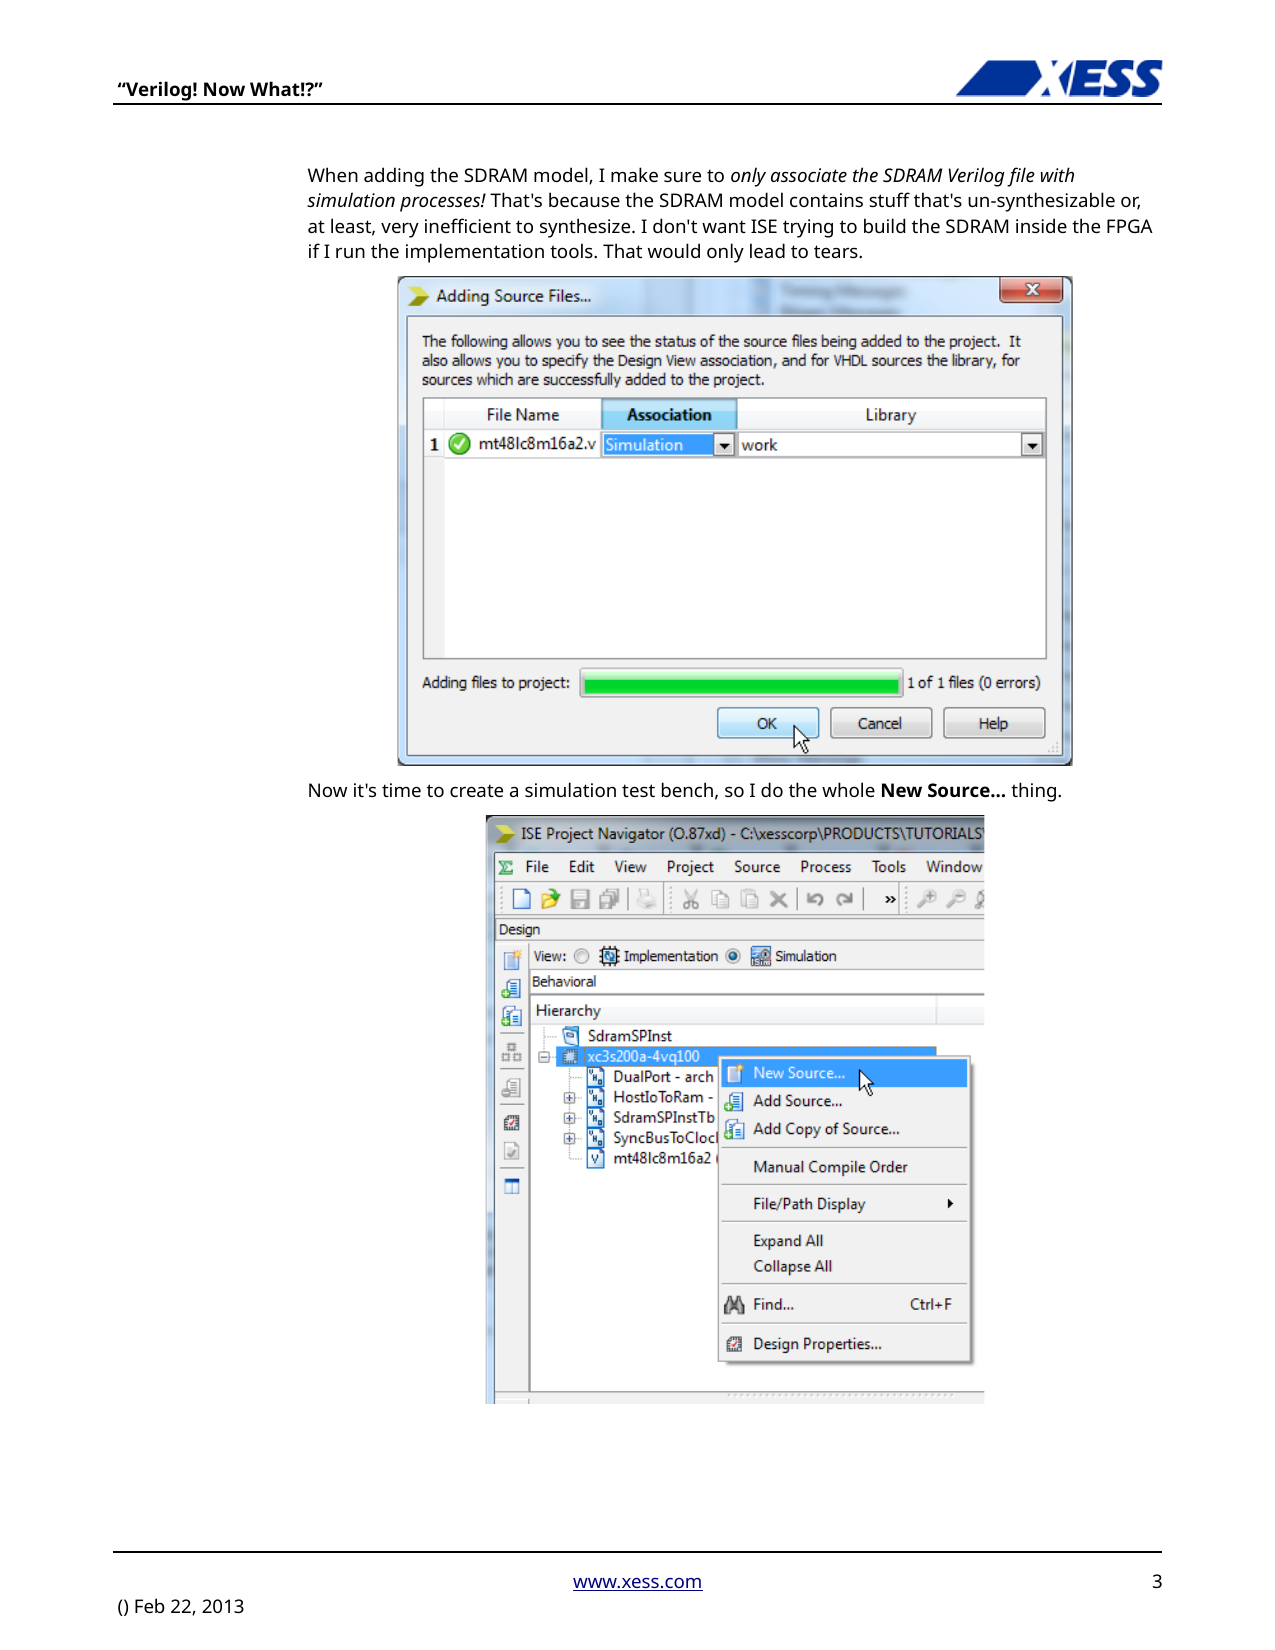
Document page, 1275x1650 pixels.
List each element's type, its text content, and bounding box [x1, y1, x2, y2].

picture [955, 60, 1163, 97]
picture [397, 276, 1073, 766]
text Now it's time to create a simulation test bench, so I do the whole New Source... thing. [307, 778, 1162, 803]
picture [485, 815, 985, 1404]
text When adding the SDRAM model, I make sure to only associate the SDRAM Verilog file with simulation processes! That's because the SDRAM model contains stuff that's un-synthesizable or, at least, very inefficient to synthesize. I don't want ISE trying to build the SDRAM inside the FPGA if I run the implementation tools. That would only lead to tears. [307, 162, 1162, 264]
